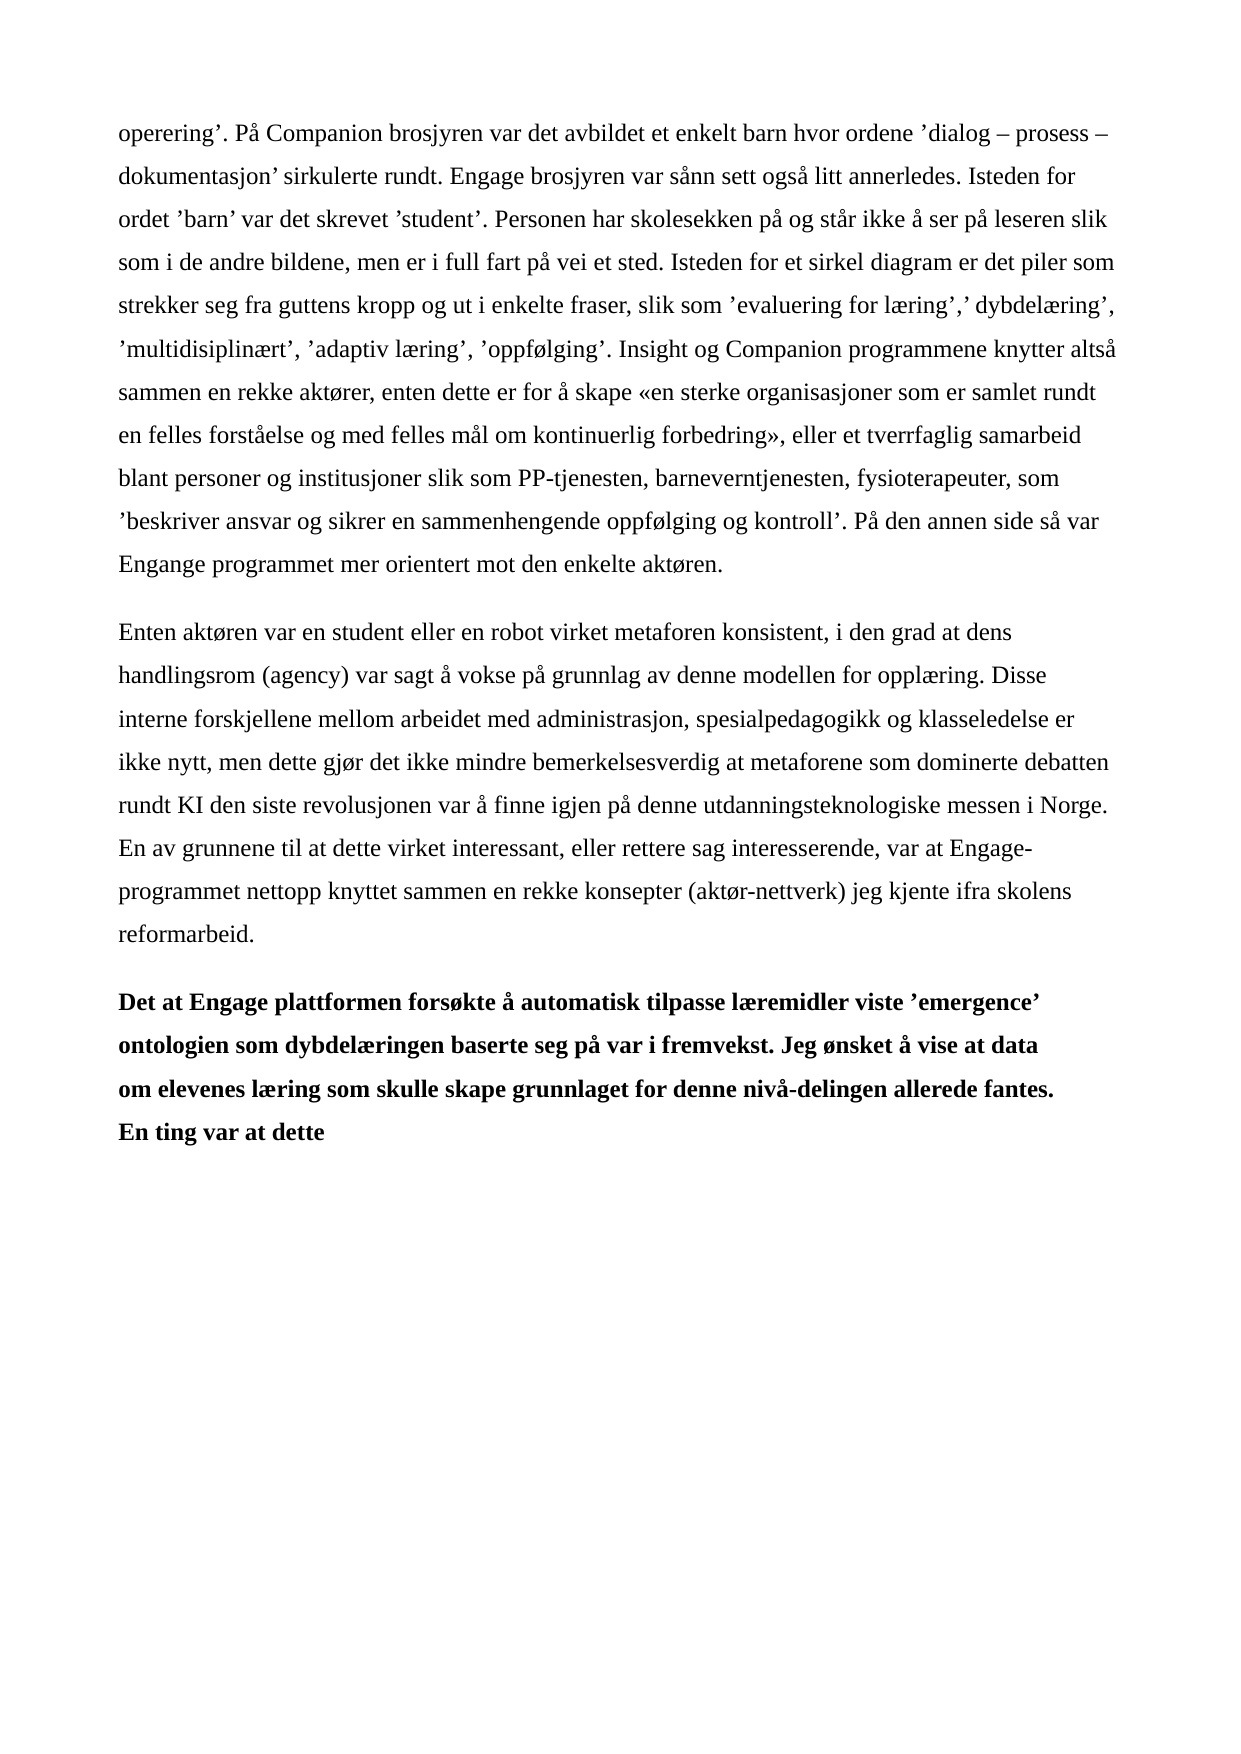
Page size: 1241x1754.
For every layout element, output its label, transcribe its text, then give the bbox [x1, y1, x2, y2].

text Enten aktøren var en student eller en robot virket metaforen konsistent, i den grad at dens handlingsrom (agency) var sagt å vokse på grunnlag av denne modellen for opplæring. Disse interne forskjellene mellom arbeidet med administrasjon, spesialpedagogikk og klasseledelse er ikke nytt, men dette gjør det ikke mindre bemerkelsesverdig at metaforene som dominerte debatten rundt KI den siste revolusjonen var å finne igjen på denne utdanningsteknologiske messen i Norge. En av grunnene til at dette virket interessant, eller rettere sag interesserende, var at Engage-programmet nettopp knyttet sammen en rekke konsepter (aktør-nettverk) jeg kjente ifra skolens reformarbeid. [118, 617, 1122, 948]
text operering’. På Companion brosjyren var det avbildet et enkelt barn hvor ordene ’dialog – prosess – dokumentasjon’ sirkulerte rundt. Engage brosjyren var sånn sett også litt annerledes. Isteden for ordet ’barn’ var det skrevet ’student’. Personen har skolesekken på og står ikke å ser på leseren slik som i de andre bildene, men er i full fart på vei et sted. Isteden for et sirkel diagram er det piler som strekker seg fra guttens kropp og ut i enkelte fraser, slik som ’evaluering for læring’,’ dybdelæring’, ’multidisiplinært’, ’adaptiv læring’, ’oppfølging’. Insight og Companion programmene knytter altså sammen en rekke aktører, enten dette er for å skape «en sterke organisasjoner som er samlet rundt en felles forståelse og med felles mål om kontinuerlig forbedring», eller et tverrfaglig samarbeid blant personer og institusjoner slik som PP-tjenesten, barneverntjenesten, fysioterapeuter, som ’beskriver ansvar og sikrer en sammenhengende oppfølging og kontroll’. På den annen side så var Engange programmet mer orientert mot den enkelte aktøren. [118, 118, 1122, 578]
text Det at Engage plattformen forsøkte å automatisk tilpasse læremidler viste ’emergence’ ontologien som dybdelæringen baserte seg på var i fremvekst. Jeg ønsket å vise at data om elevenes læring som skulle skape grunnlaget for denne nivå-delingen allerede fantes. En ting var at dette [118, 987, 1066, 1146]
